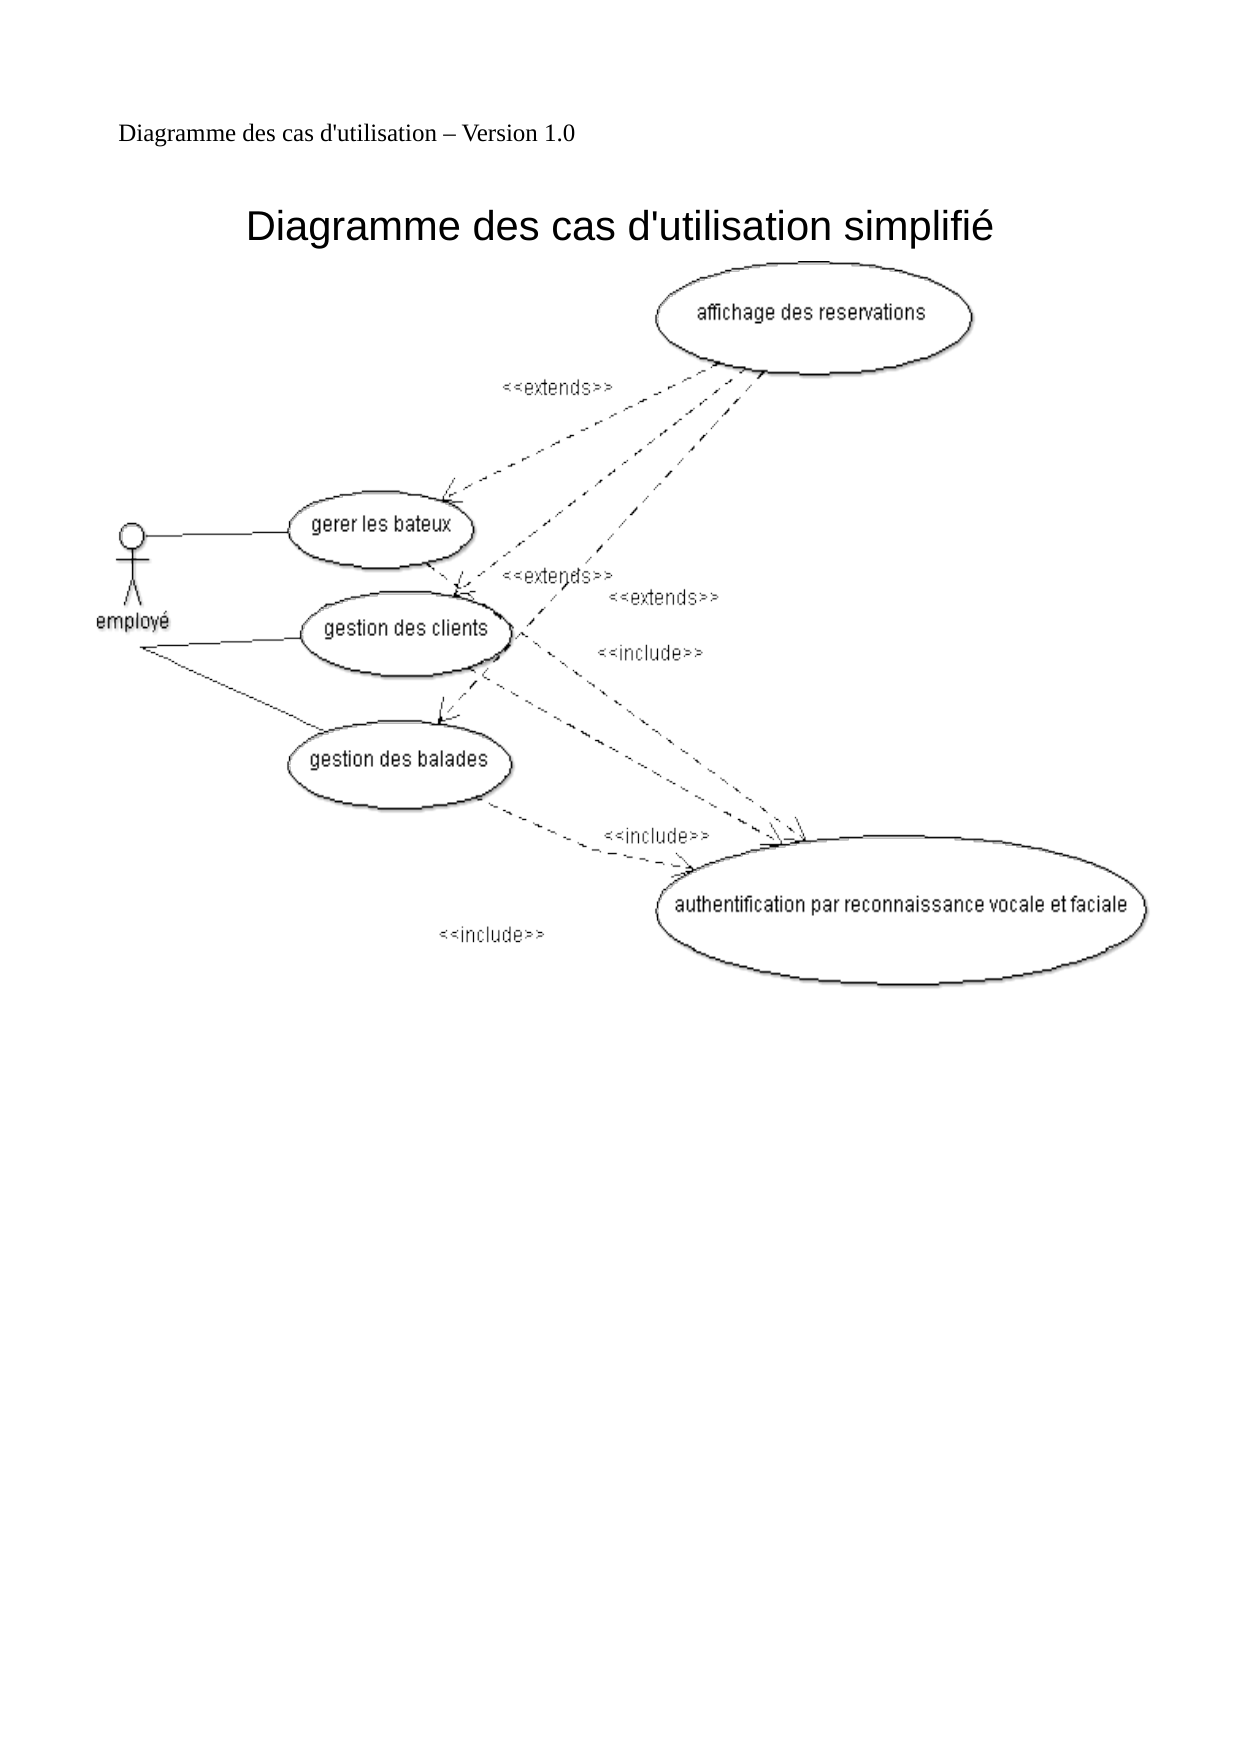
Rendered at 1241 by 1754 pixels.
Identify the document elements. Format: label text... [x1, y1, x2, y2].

subtitle Diagramme des cas d'utilisation simplifié [118, 201, 1122, 249]
picture [59, 261, 1182, 1054]
